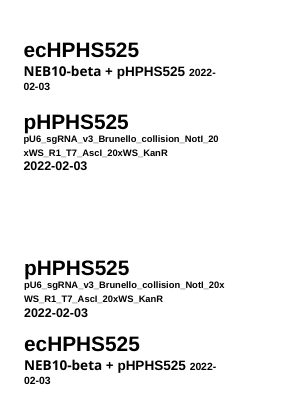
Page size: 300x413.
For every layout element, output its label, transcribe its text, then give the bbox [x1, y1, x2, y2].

text pHPHS525 [23, 109, 220, 133]
text NEB10-beta + pHPHS525 2022-02-03 [23, 62, 220, 92]
text pU6_sgRNA_v3_Brunello_collision_NotI_20xWS_R1_T7_AscI_20xWS_KanR 2022-02-03 [23, 133, 220, 173]
text ecHPHS525 [23, 38, 220, 62]
